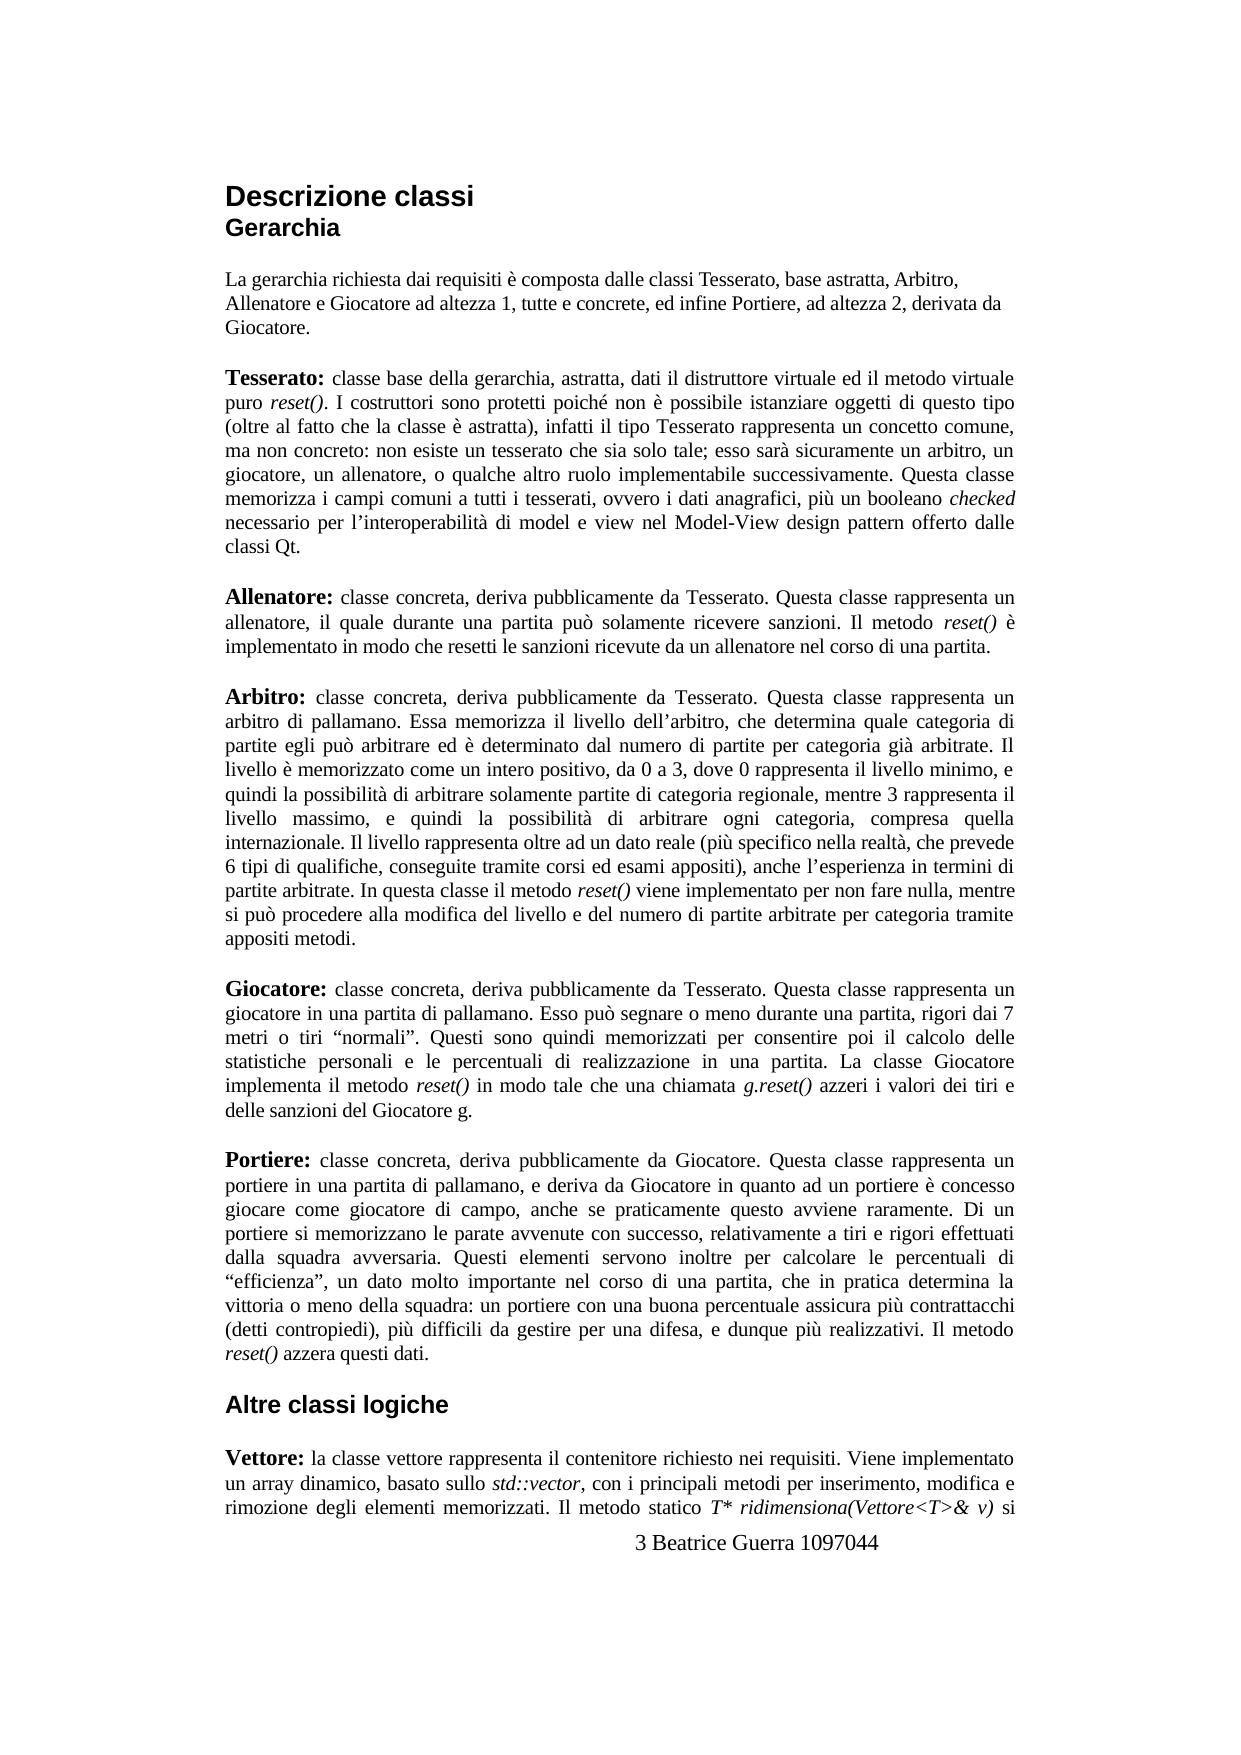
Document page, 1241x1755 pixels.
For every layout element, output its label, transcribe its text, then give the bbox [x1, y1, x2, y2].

text Allenatore: classe concreta, deriva pubblicamente da Tesserato. Questa classe rappresenta un allenatore, il quale durante una partita può solamente ricevere sanzioni. Il metodo reset() è implementato in modo che resetti le sanzioni ricevute da un allenatore nel corso di una partita. [225, 583, 1015, 658]
text Tesserato: classe base della gerarchia, astratta, dati il distruttore virtuale ed il metodo virtuale puro reset(). I costruttori sono protetti poiché non è possibile istanziare oggetti di questo tipo (oltre al fatto che la classe è astratta), infatti il tipo Tesserato rappresenta un concetto comune, ma non concreto: non esiste un tesserato che sia solo tale; esso sarà sicuramente un arbitro, un giocatore, un allenatore, o qualche altro ruolo implementabile successivamente. Questa classe memorizza i campi comuni a tutti i tesserati, ovvero i dati anagrafici, più un booleano checked necessario per l’interoperabilità di model e view nel Model-View design pattern offerto dalle classi Qt. [225, 364, 1015, 558]
subtitle Descrizione classi [225, 179, 1015, 213]
text Vettore: la classe vettore rappresenta il contenitore richiesto nei requisiti. Viene implementato un array dinamico, basato sullo std::vector, con i principali metodi per inserimento, modifica e rimozione degli elementi memorizzati. Il metodo statico T* ridimensiona(Vettore<T>& v) si [225, 1444, 1015, 1519]
subtitle La gerarchia richiesta dai requisiti è composta dalle classi Tesserato, base astratta, Arbitro, Allenatore e Giocatore ad altezza 1, tutte e concrete, ed infine Portiere, ad altezza 2, derivata da Giocatore. [225, 266, 1015, 339]
text Portiere: classe concreta, deriva pubblicamente da Giocatore. Questa classe rappresenta un portiere in una partita di pallamano, e deriva da Giocatore in quanto ad un portiere è concesso giocare come giocatore di campo, anche se praticamente questo avviene raramente. Di un portiere si memorizzano le parate avvenute con successo, relativamente a tiri e rigori effettuati dalla squadra avversaria. Questi elementi servono inoltre per calcolare le percentuali di “efficienza”, un dato molto importante nel corso di una partita, che in pratica determina la vittoria o meno della squadra: un portiere con una buona percentuale assicura più contrattacchi (detti contropiedi), più difficili da gestire per una difesa, e dunque più realizzativi. Il metodo reset() azzera questi dati. [225, 1147, 1015, 1365]
subtitle Altre classi logiche [225, 1390, 1015, 1419]
subtitle Gerarchia [225, 213, 1015, 241]
text Arbitro: classe concreta, deriva pubblicamente da Tesserato. Questa classe rappresenta un arbitro di pallamano. Essa memorizza il livello dell’arbitro, che determina quale categoria di partite egli può arbitrare ed è determinato dal numero di partite per categoria già arbitrate. Il livello è memorizzato come un intero positivo, da 0 a 3, dove 0 rappresenta il livello minimo, e quindi la possibilità di arbitrare solamente partite di categoria regionale, mentre 3 rappresenta il livello massimo, e quindi la possibilità di arbitrare ogni categoria, compresa quella internazionale. Il livello rappresenta oltre ad un dato reale (più specifico nella realtà, che prevede 6 tipi di qualifiche, conseguite tramite corsi ed esami appositi), anche l’esperienza in termini di partite arbitrate. In questa classe il metodo reset() viene implementato per non fare nulla, mentre si può procedere alla modifica del livello e del numero di partite arbitrate per categoria tramite appositi metodi. [225, 683, 1015, 950]
text Giocatore: classe concreta, deriva pubblicamente da Tesserato. Questa classe rappresenta un giocatore in una partita di pallamano. Esso può segnare o meno durante una partita, rigori dai 7 metri o tiri “normali”. Questi sono quindi memorizzati per consentire poi il calcolo delle statistiche personali e le percentuali di realizzazione in una partita. La classe Giocatore implementa il metodo reset() in modo tale che una chiamata g.reset() azzeri i valori dei tiri e delle sanzioni del Giocatore g. [225, 975, 1015, 1122]
